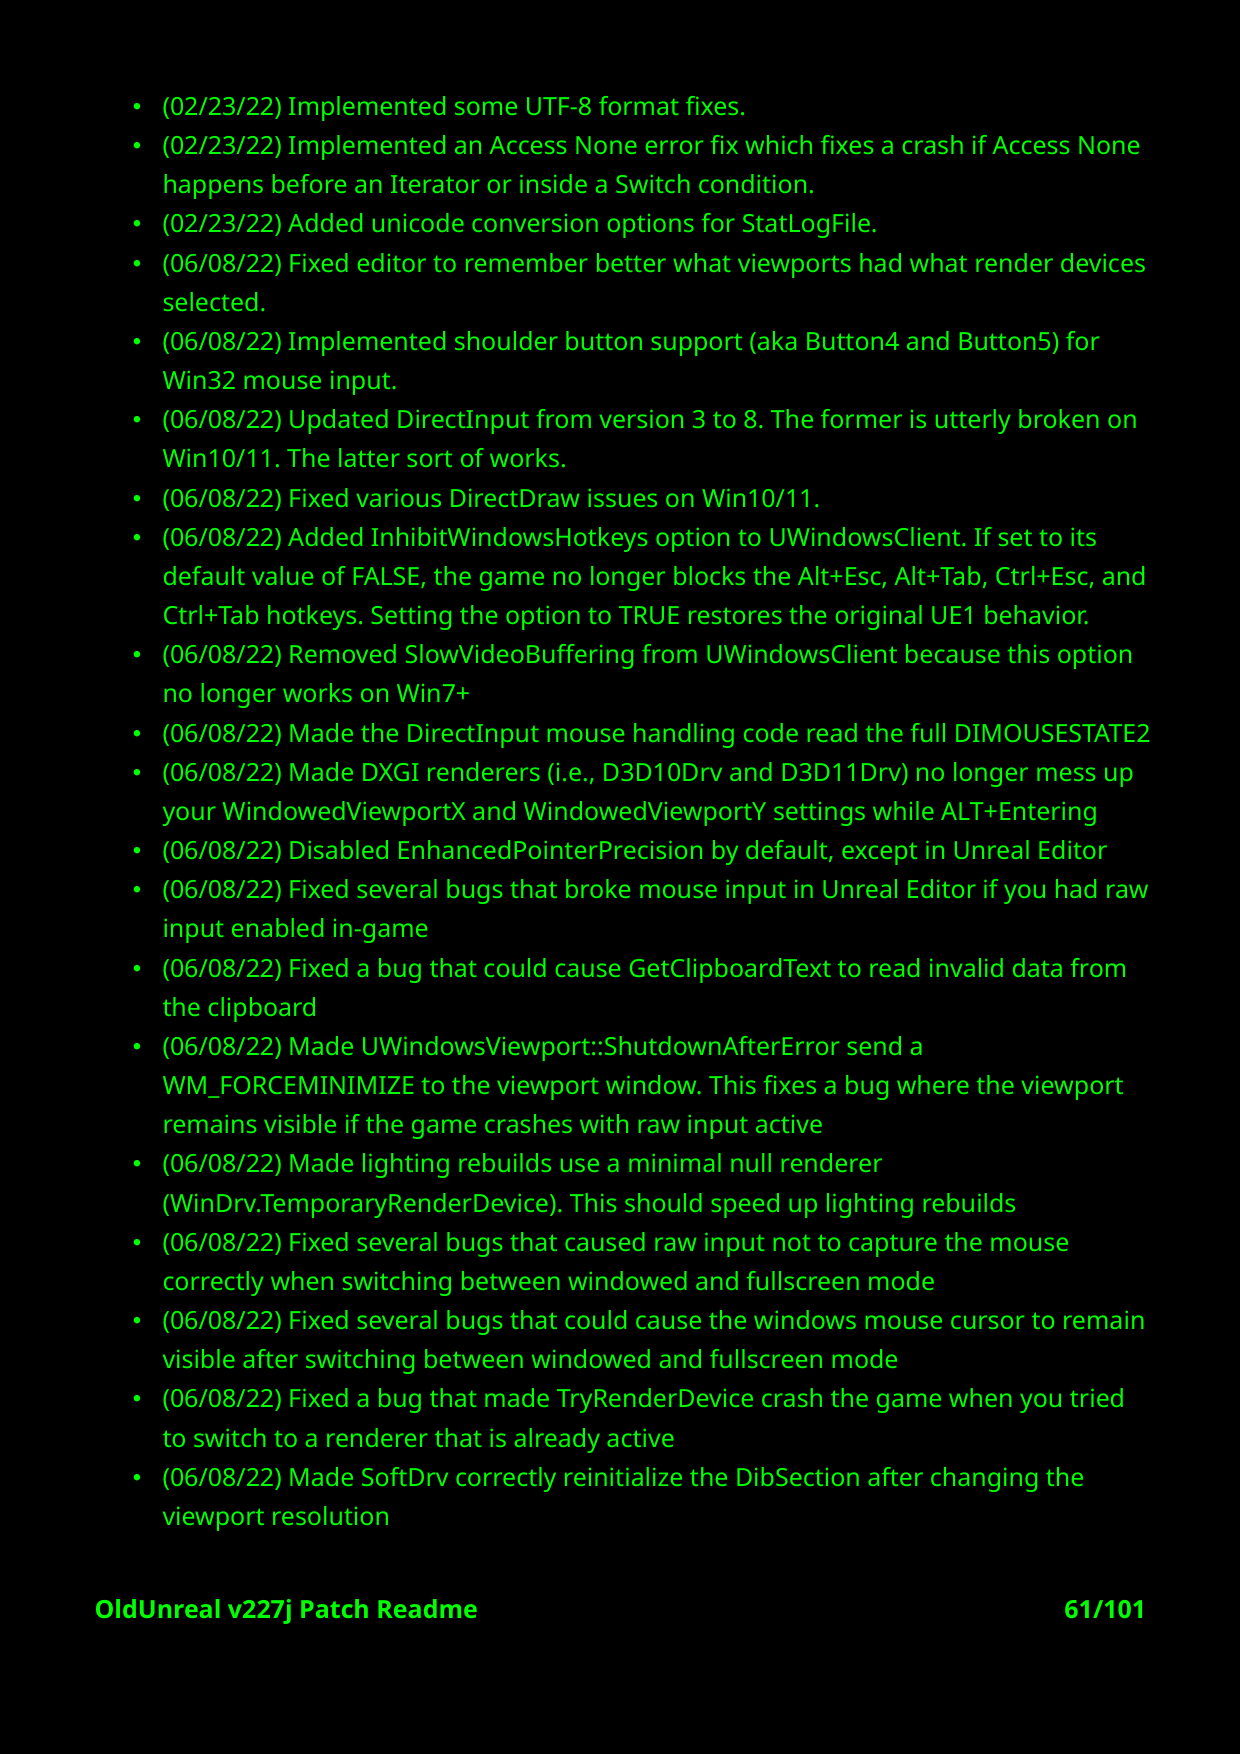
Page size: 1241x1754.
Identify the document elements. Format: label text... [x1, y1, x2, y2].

list (06/08/22) Fixed several bugs that caused raw input not to capture the mouse correctly when switching between windowed and fullscreen mode [133, 1224, 1152, 1298]
list (06/08/22) Fixed several bugs that could cause the windows mouse cursor to remain visible after switching between windowed and fullscreen mode [133, 1303, 1152, 1376]
list (06/08/22) Disabled EnhancedPointerPrecision by default, except in Unreal Editor [133, 833, 1152, 867]
list (06/08/22) Made lighting rebuilds use a minimal null renderer (WinDrv.TemporaryRenderDevice). This should speed up lighting rebuilds [133, 1146, 1152, 1219]
list (06/08/22) Made the DirectInput mouse handling code read the full DIMOUSESTATE2 [133, 715, 1152, 749]
list (06/08/22) Fixed editor to remember better what viewports had what render devices selected. [133, 245, 1152, 318]
list (06/08/22) Added InhibitWindowsHotkeys option to UWindowsClient. If set to its default value of FALSE, the game no longer blocks the Alt+Esc, Alt+Tab, Ctrl+Esc, and Ctrl+Tab hotkeys. Setting the option to TRUE restores the original UE1 behavior. [133, 519, 1152, 632]
list (06/08/22) Removed SlowVideoBuffering from UWindowsClient because this option no longer works on Win7+ [133, 637, 1152, 710]
list (06/08/22) Fixed a bug that could cause GetClipboardText to read invalid data from the clipboard [133, 950, 1152, 1023]
list (06/08/22) Made UWindowsViewport::ShutdownAfterError send a WM_FORCEMINIMIZE to the viewport window. This fixes a bug where the viewport remains visible if the game crashes with raw input active [133, 1028, 1152, 1141]
list (06/08/22) Fixed a bug that made TryRenderDevice crash the game when you tried to switch to a renderer that is already active [133, 1381, 1152, 1454]
list (02/23/22) Implemented some UTF-8 format fixes. [133, 88, 1152, 123]
list (06/08/22) Fixed various DirectDraw issues on Win10/11. [133, 480, 1152, 514]
list (02/23/22) Added unicode conversion options for StatLogFile. [133, 206, 1152, 240]
list (06/08/22) Made DXGI renderers (i.e., D3D10Drv and D3D11Drv) no longer mess up your WindowedViewportX and WindowedViewportY settings while ALT+Entering [133, 754, 1152, 828]
list (06/08/22) Made SoftDrv correctly reinitialize the DibSection after changing the viewport resolution [133, 1459, 1152, 1533]
list (06/08/22) Implemented shoulder button support (aka Button4 and Button5) for Win32 mouse input. [133, 323, 1152, 397]
list (02/23/22) Implemented an Access None error fix which fixes a crash if Access None happens before an Iterator or inside a Switch condition. [133, 128, 1152, 201]
list (06/08/22) Updated DirectInput from version 3 to 8. The former is utterly broken on Win10/11. The latter sort of works. [133, 402, 1152, 475]
list (06/08/22) Fixed several bugs that broke mouse input in Unreal Editor if you had raw input enabled in-game [133, 872, 1152, 945]
